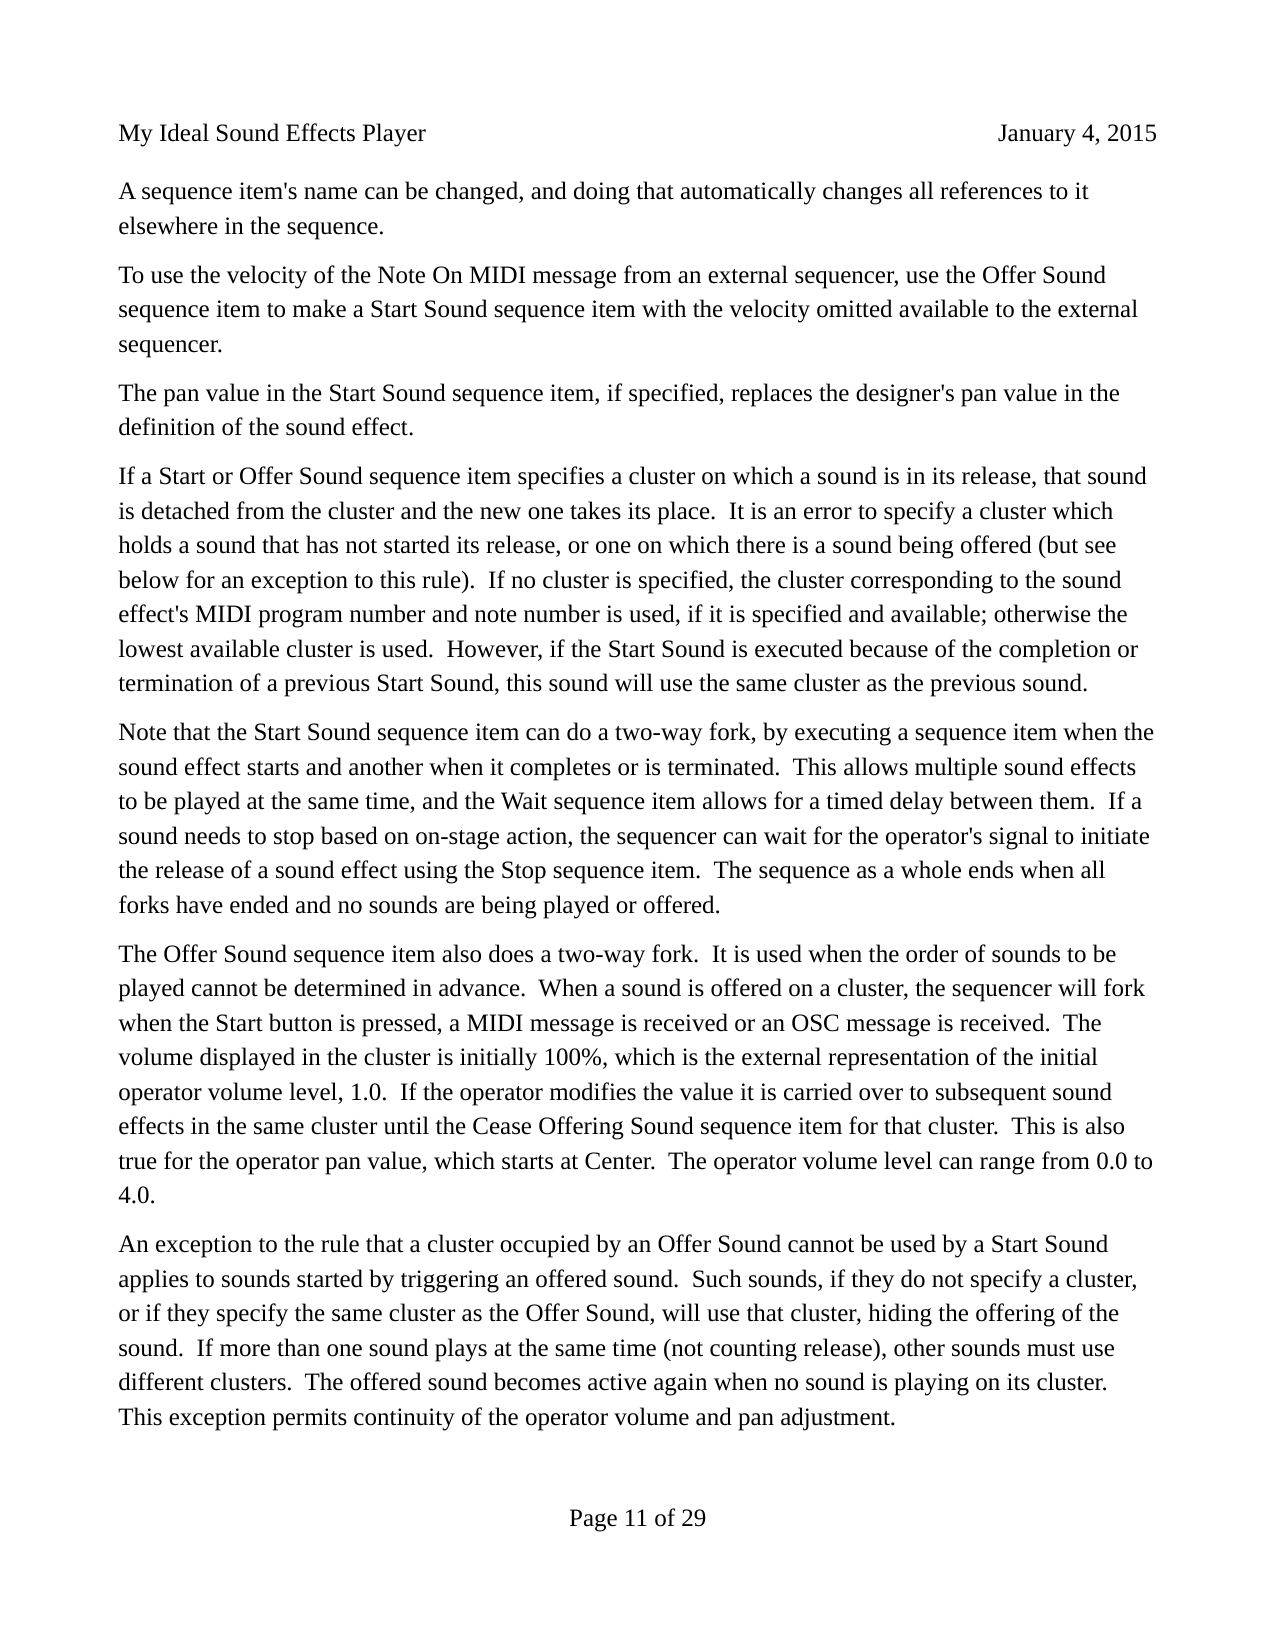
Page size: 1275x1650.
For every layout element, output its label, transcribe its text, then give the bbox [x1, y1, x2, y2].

text To use the velocity of the Note On MIDI message from an external sequencer, use the Offer Sound sequence item to make a Start Sound sequence item with the velocity omitted available to the external sequencer. [118, 260, 1157, 358]
text If a Start or Offer Sound sequence item specifies a cluster on which a sound is in its release, that sound is detached from the cluster and the new one takes its place. It is an error to specify a cluster which holds a sound that has not started its release, or one on which there is a sound being offered (but see below for an exception to this rule). If no cluster is specified, the cluster corresponding to the sound effect's MIDI program number and note number is used, if it is specified and available; otherwise the lowest available cluster is used. However, if the Start Sound is executed because of the completion or termination of a previous Start Sound, this sound will use the same cluster as the previous sound. [118, 461, 1157, 697]
text The Offer Sound sequence item also does a two-way fork. It is used when the order of sounds to be played cannot be determined in advance. When a sound is offered on a cluster, the sequencer will fork when the Start button is pressed, a MIDI message is received or an OSC message is received. The volume displayed in the cluster is initially 100%, which is the external representation of the initial operator volume level, 1.0. If the operator modifies the value it is carried over to subsequent sound effects in the same cluster until the Cease Offering Sound sequence item for that cluster. This is also true for the operator pan value, which starts at Center. The operator volume level can range from 0.0 to 4.0. [118, 939, 1157, 1209]
text Note that the Start Sound sequence item can do a two-way fork, by executing a sequence item when the sound effect starts and another when it completes or is terminated. This allows multiple sound effects to be played at the same time, and the Wait sequence item allows for a timed delay between them. If a sound needs to stop based on on-stage action, the sequencer can wait for the operator's signal to initiate the release of a sound effect using the Stop sequence item. The sequence as a whole ends when all forks have ended and no sounds are being played or offered. [118, 717, 1157, 918]
text An exception to the rule that a cluster occupied by an Offer Sound cannot be used by a Start Sound applies to sounds started by triggering an offered sound. Such sounds, if they do not specify a cluster, or if they specify the same cluster as the Offer Sound, will use that cluster, hiding the offering of the sound. If more than one sound plays at the same time (not counting release), other sounds must use different clusters. The offered sound becomes active again when no sound is playing on its cluster. This exception permits continuity of the operator volume and pan adjustment. [118, 1229, 1157, 1430]
text The pan value in the Start Sound sequence item, if specified, replaces the designer's pan value in the definition of the sound effect. [118, 378, 1157, 441]
text A sequence item's name can be changed, and doing that automatically changes all references to it elsewhere in the sequence. [118, 176, 1157, 239]
